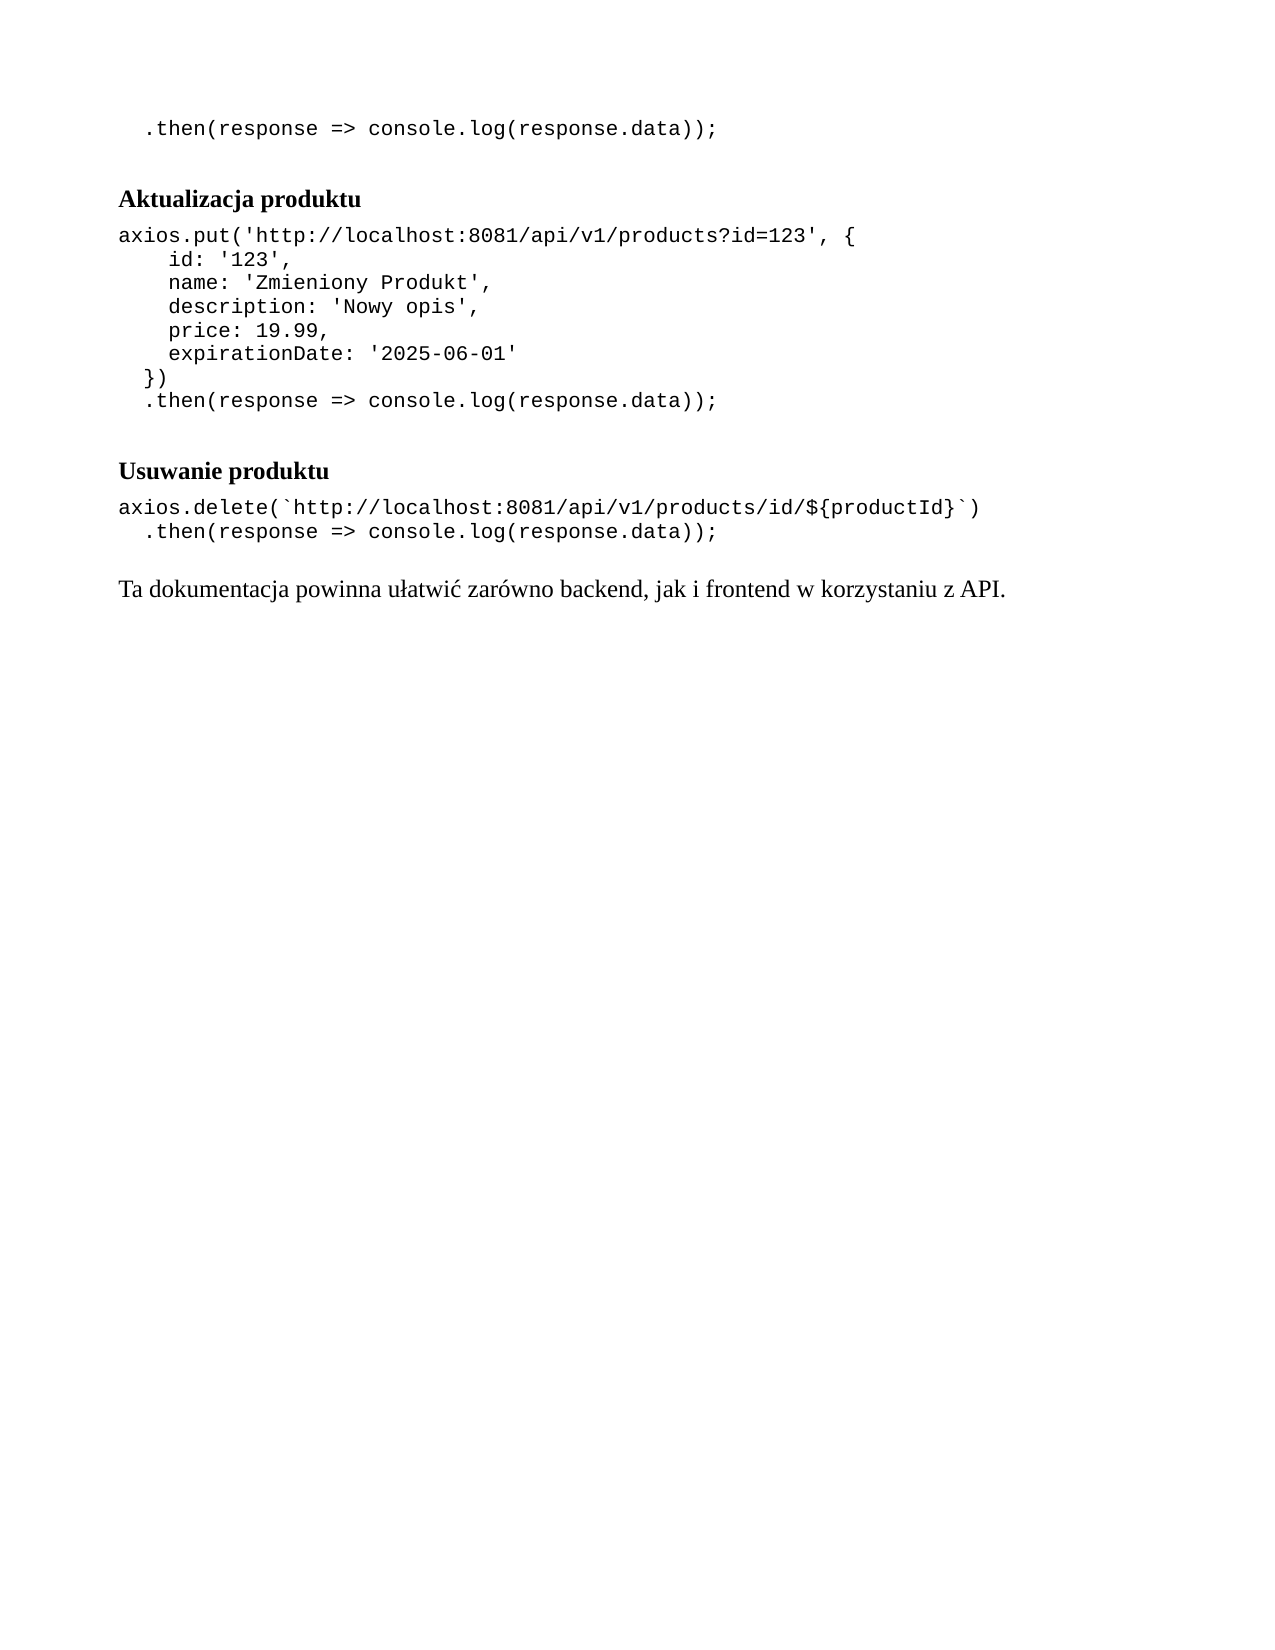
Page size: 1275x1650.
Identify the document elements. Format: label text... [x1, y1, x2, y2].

text .then(response => console.log(response.data)); [118, 118, 1157, 142]
text price: 19.99, [118, 319, 1157, 343]
text id: '123', [118, 249, 1157, 272]
subtitle Aktualizacja produktu [118, 184, 1157, 212]
text Ta dokumentacja powinna ułatwić zarówno backend, jak i frontend w korzystaniu z API. [118, 574, 1157, 603]
text .then(response => console.log(response.data)); [118, 391, 1157, 414]
text name: 'Zmieniony Produkt', [118, 272, 1157, 296]
text .then(response => console.log(response.data)); [118, 521, 1157, 545]
text expirationDate: '2025-06-01' [118, 343, 1157, 367]
text axios.delete(`http://localhost:8081/api/v1/products/id/${productId}`) [118, 497, 1157, 521]
text axios.put('http://localhost:8081/api/v1/products?id=123', { [118, 225, 1157, 249]
text description: 'Nowy opis', [118, 296, 1157, 319]
subtitle Usuwanie produktu [118, 456, 1157, 485]
text }) [118, 367, 1157, 391]
